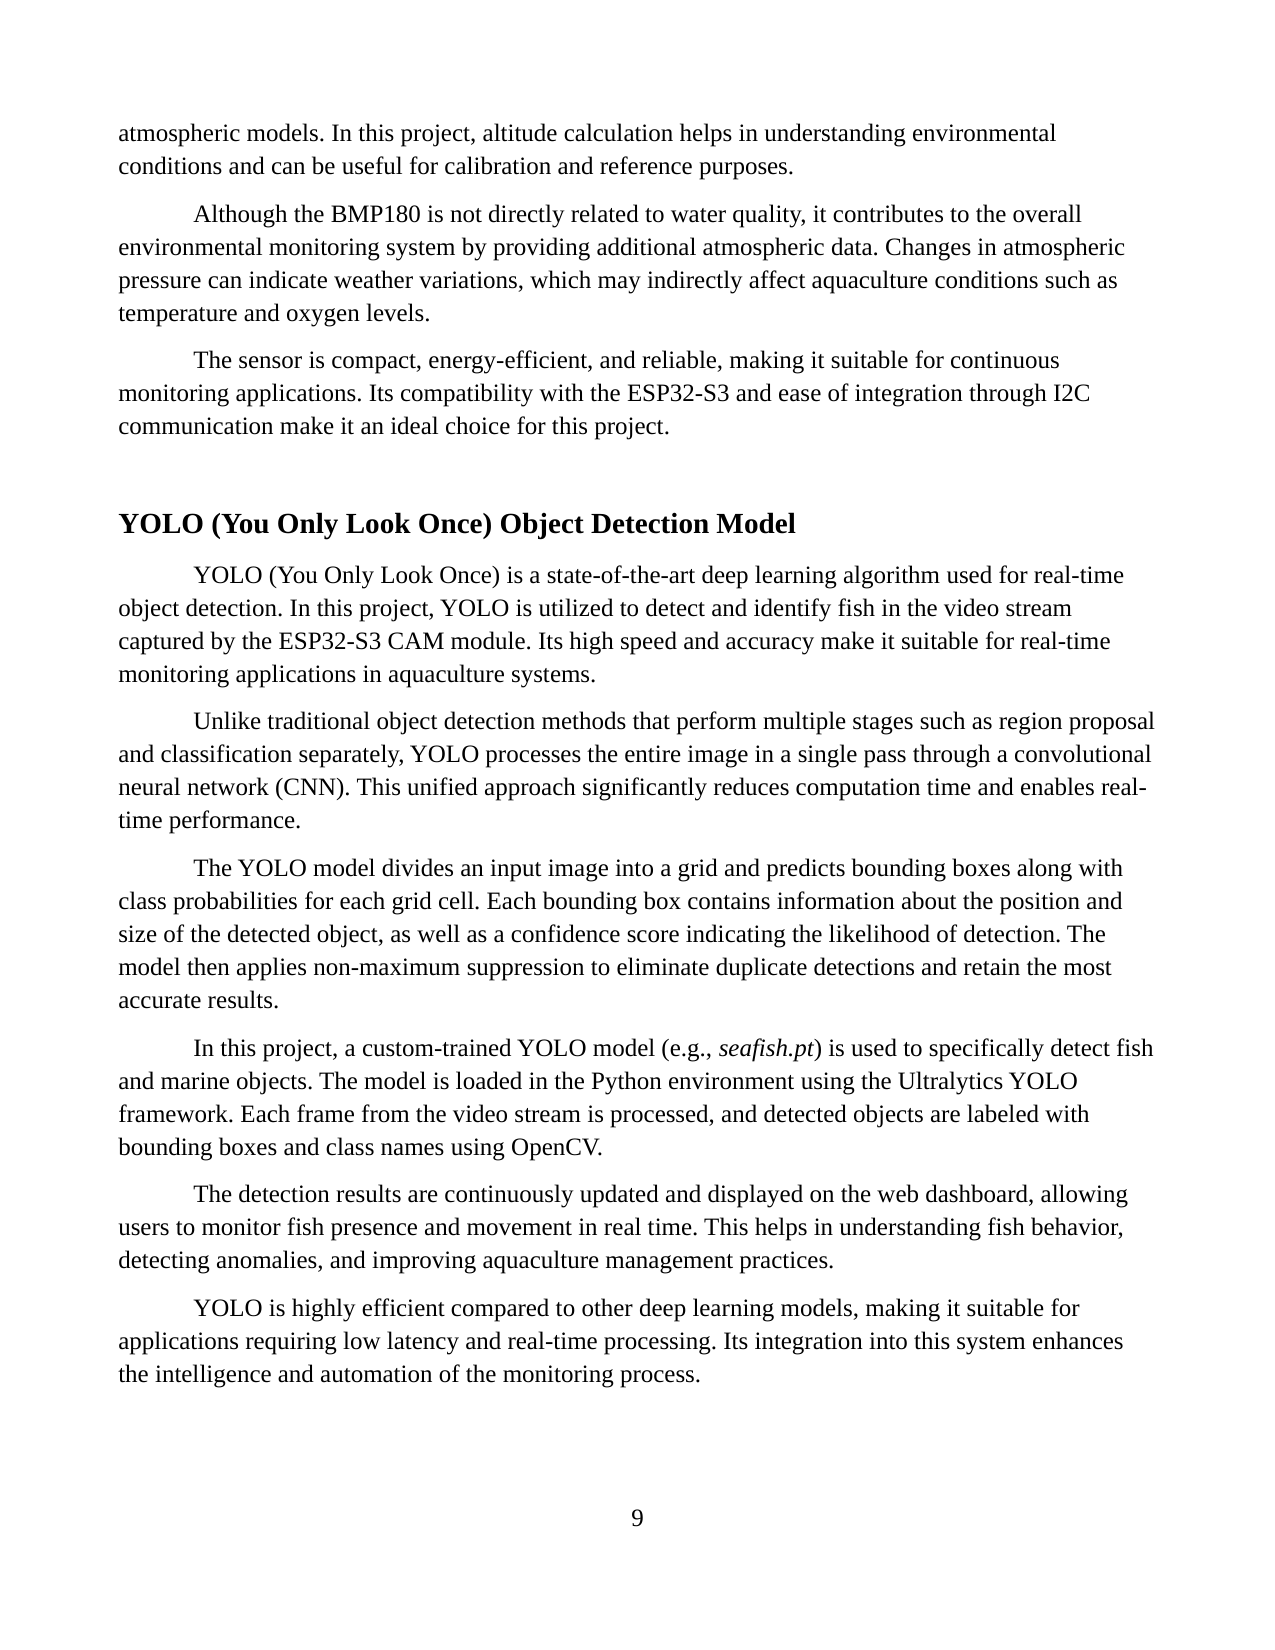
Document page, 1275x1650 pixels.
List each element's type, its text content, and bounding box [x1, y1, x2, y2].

text The detection results are continuously updated and displayed on the web dashboard, allowing users to monitor fish presence and movement in real time. This helps in understanding fish behavior, detecting anomalies, and improving aquaculture management practices. [118, 1179, 1157, 1274]
text In this project, a custom-trained YOLO model (e.g., seafish.pt) is used to specifically detect fish and marine objects. The model is loaded in the Python environment using the Ultralytics YOLO framework. Each frame from the video stream is processed, and detected objects are labeled with bounding boxes and class names using OpenCV. [118, 1033, 1157, 1161]
subtitle YOLO (You Only Look Once) Object Detection Model [118, 507, 1157, 540]
text YOLO (You Only Look Once) is a state-of-the-art deep learning algorithm used for real-time object detection. In this project, YOLO is utilized to detect and identify fish in the video stream captured by the ESP32-S3 CAM module. Its high speed and accuracy make it suitable for real-time monitoring applications in aquaculture systems. [118, 560, 1157, 688]
text The sensor is compact, energy-efficient, and reliable, making it suitable for continuous monitoring applications. Its compatibility with the ESP32-S3 and ease of integration through I2C communication make it an ideal choice for this project. [118, 345, 1157, 440]
text atmospheric models. In this project, altitude calculation helps in understanding environmental conditions and can be useful for calibration and reference purposes. [118, 118, 1157, 180]
text Unlike traditional object detection methods that perform multiple stages such as region proposal and classification separately, YOLO processes the entire image in a single pass through a convolutional neural network (CNN). This unified approach significantly reduces computation time and enables real-time performance. [118, 706, 1157, 834]
text The YOLO model divides an input image into a grid and predicts bounding boxes along with class probabilities for each grid cell. Each bounding box contains information about the position and size of the detected object, as well as a confidence score indicating the likelihood of detection. The model then applies non-maximum suppression to eliminate duplicate detections and retain the most accurate results. [118, 853, 1157, 1014]
text YOLO is highly efficient compared to other deep learning models, making it suitable for applications requiring low latency and real-time processing. Its integration into this system enhances the intelligence and automation of the monitoring process. [118, 1293, 1157, 1388]
text Although the BMP180 is not directly related to water quality, it contributes to the overall environmental monitoring system by providing additional atmospheric data. Changes in atmospheric pressure can indicate weather variations, which may indirectly affect aquaculture conditions such as temperature and oxygen levels. [118, 199, 1157, 327]
